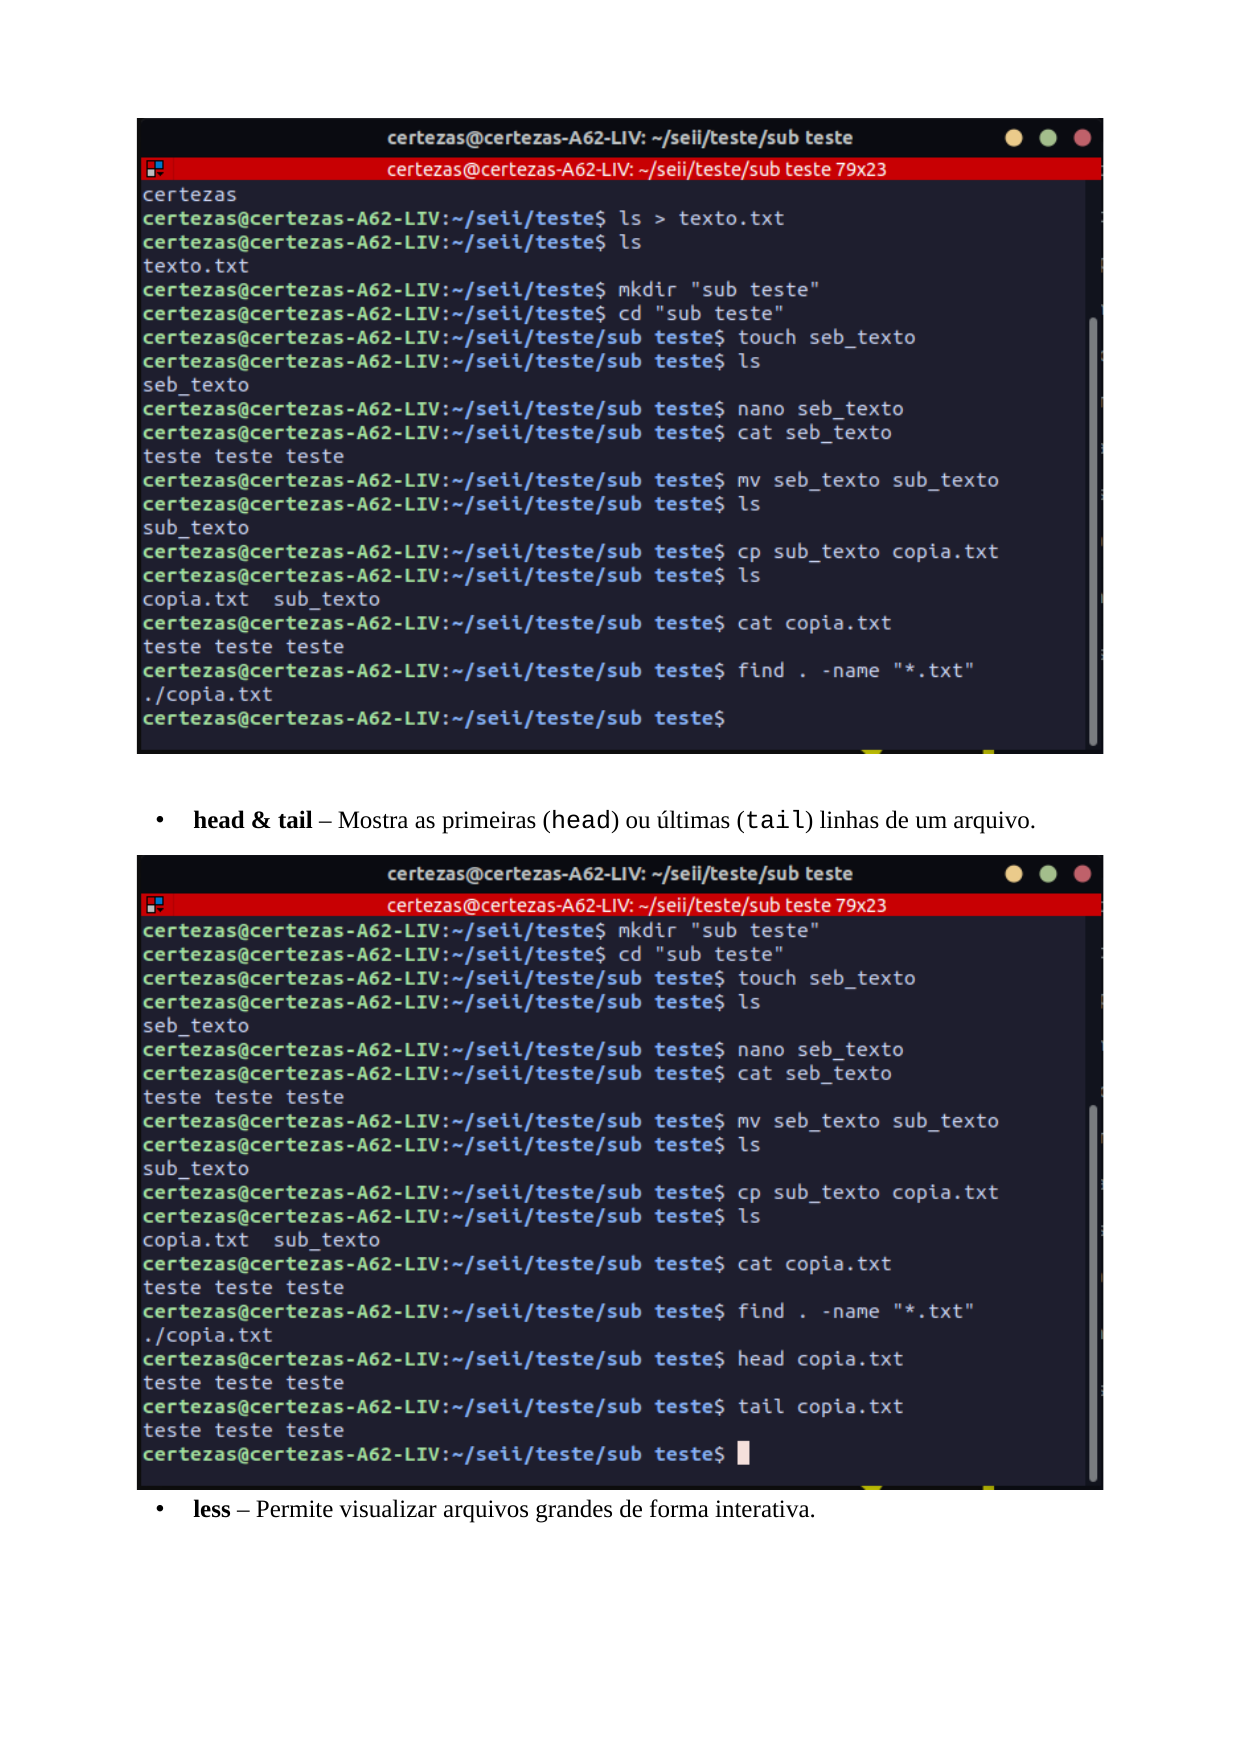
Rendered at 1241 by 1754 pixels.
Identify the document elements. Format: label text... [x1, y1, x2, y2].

picture [136, 118, 1104, 754]
picture [136, 855, 1104, 1490]
list less – Permite visualizar arquivos grandes de forma interativa. [156, 1138, 1122, 1523]
list head & tail – Mostra as primeiras (head) ou últimas (tail) linhas de um arquivo. [156, 805, 1122, 836]
